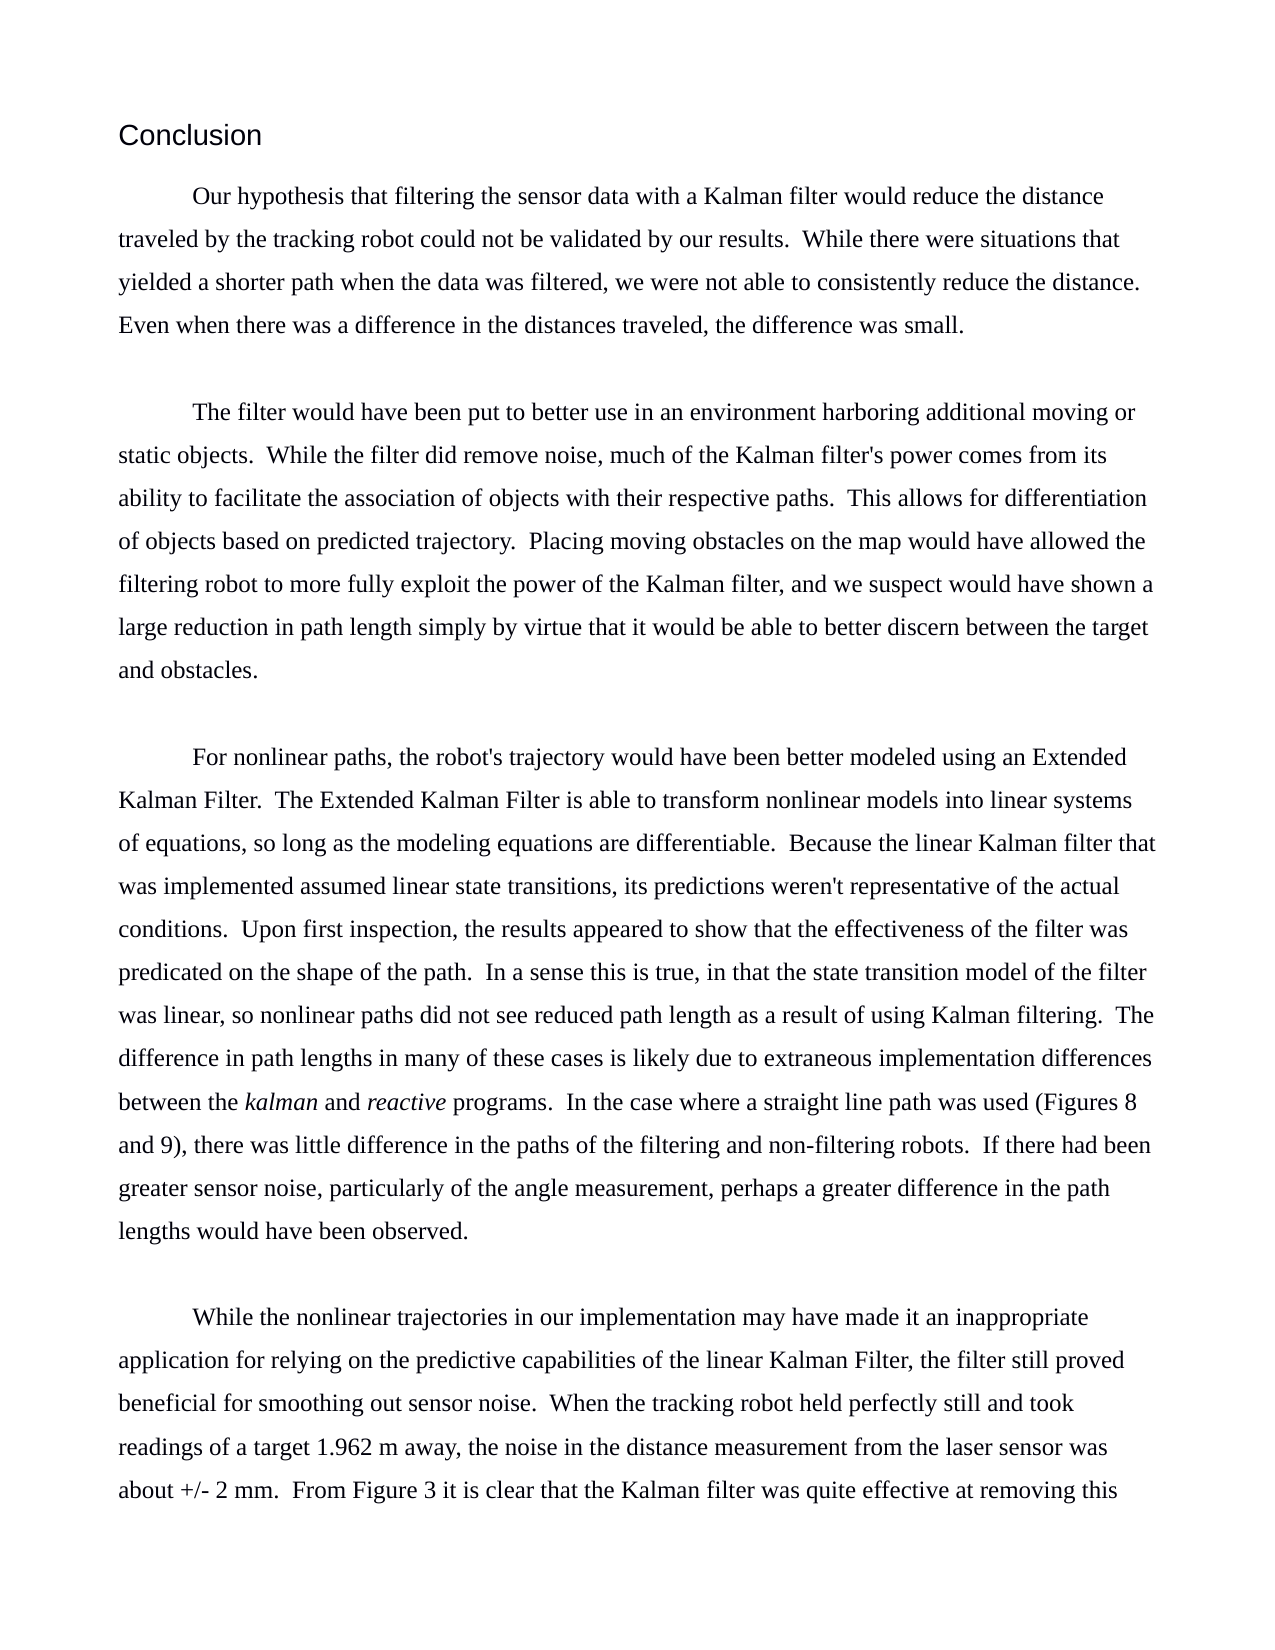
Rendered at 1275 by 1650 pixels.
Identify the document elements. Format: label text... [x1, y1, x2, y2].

text While the nonlinear trajectories in our implementation may have made it an inappropriate application for relying on the predictive capabilities of the linear Kalman Filter, the filter still proved beneficial for smoothing out sensor noise. When the tracking robot held perfectly still and took readings of a target 1.962 m away, the noise in the distance measurement from the laser sensor was about +/- 2 mm. From Figure 3 it is clear that the Kalman filter was quite effective at removing this [118, 1302, 1157, 1503]
subtitle Conclusion [118, 118, 1157, 152]
text Our hypothesis that filtering the sensor data with a Kalman filter would reduce the distance traveled by the tracking robot could not be validated by our results. While there were situations that yielded a shorter path when the data was filtered, we were not able to consistently reduce the distance. Even when there was a difference in the distances traveled, the difference was small. [118, 181, 1157, 339]
text The filter would have been put to better use in an environment harboring additional moving or static objects. While the filter did remove noise, much of the Kalman filter's power comes from its ability to facilitate the association of objects with their respective paths. This allows for differentiation of objects based on predicted trajectory. Placing moving obstacles on the map would have allowed the filtering robot to more fully exploit the power of the Kalman filter, and we suspect would have shown a large reduction in path length simply by virtue that it would be able to better discern between the target and obstacles. [118, 397, 1157, 684]
text For nonlinear paths, the robot's trajectory would have been better modeled using an Extended Kalman Filter. The Extended Kalman Filter is able to transform nonlinear models into linear systems of equations, so long as the modeling equations are differentiable. Because the linear Kalman filter that was implemented assumed linear state transitions, its predictions weren't representative of the actual conditions. Upon first inspection, the results appeared to show that the effectiveness of the filter was predicated on the shape of the path. In a sense this is true, in that the state transition model of the filter was linear, so nonlinear paths did not see reduced path length as a result of using Kalman filtering. The difference in path lengths in many of these cases is likely due to extraneous implementation differences between the kalman and reactive programs. In the case where a straight line path was used (Figures 8 and 9), there was little difference in the paths of the filtering and non-filtering robots. If there had been greater sensor noise, particularly of the angle measurement, perhaps a greater difference in the path lengths would have been observed. [118, 742, 1157, 1245]
